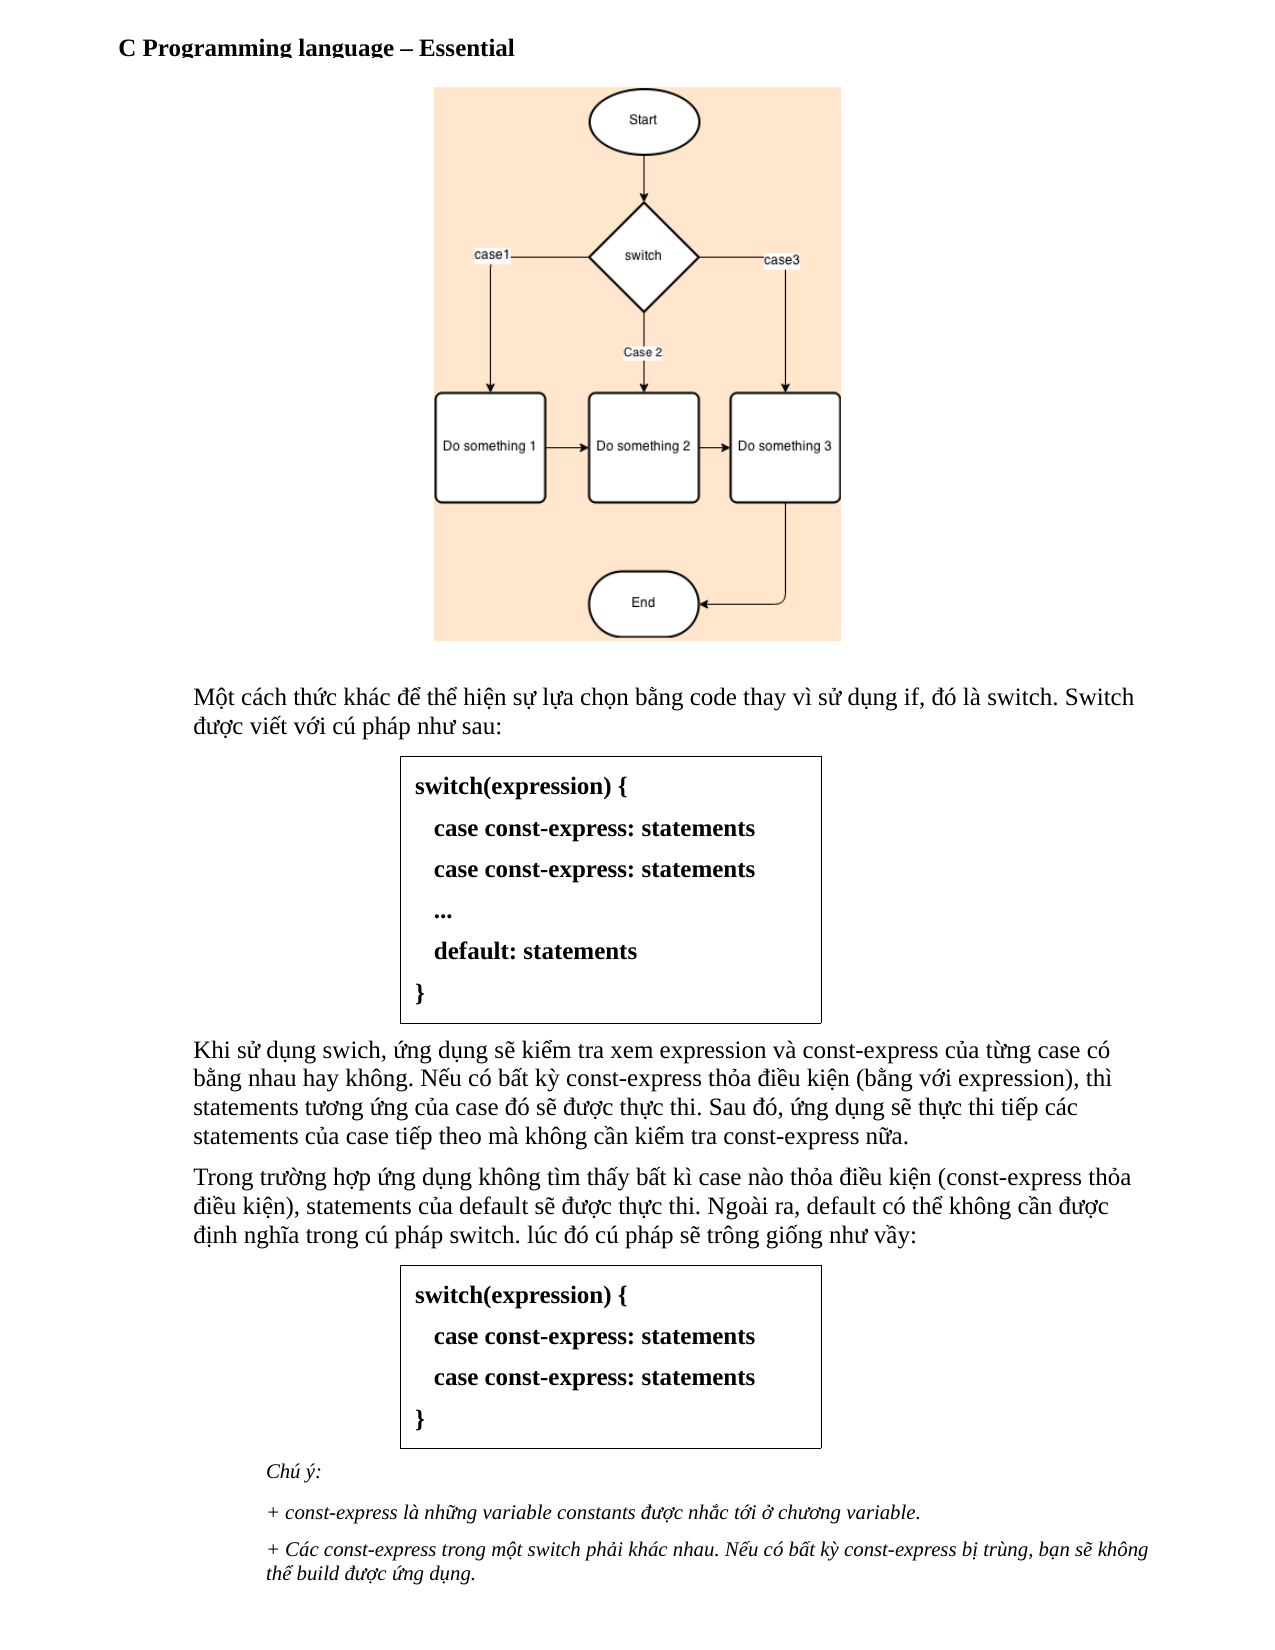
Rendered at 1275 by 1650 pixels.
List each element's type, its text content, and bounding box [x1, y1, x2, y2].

list Một cách thức khác để thể hiện sự lựa chọn bằng code thay vì sử dụng if, đó là switch. Switch được viết với cú pháp như sau: [156, 682, 1157, 740]
list + const-express là những variable constants được nhắc tới ở chương variable. [228, 1496, 1157, 1525]
list switch(expression) { [415, 771, 806, 800]
list Trong trường hợp ứng dụng không tìm thấy bất kì case nào thỏa điều kiện (const-express thỏa điều kiện), statements của default sẽ được thực thi. Ngoài ra, default có thể không cần được định nghĩa trong cú pháp switch. lúc đó cú pháp sẽ trông giống như vầy: [156, 1162, 1157, 1248]
list } [415, 1404, 806, 1432]
list + Các const-express trong một switch phải khác nhau. Nếu có bất kỳ const-express bị trùng, bạn sẽ không thể build được ứng dụng. [228, 1537, 1157, 1585]
list Chú ý: [228, 1261, 1157, 1483]
list default: statements [415, 936, 806, 965]
list Khi sử dụng swich, ứng dụng sẽ kiểm tra xem expression và const-express của từng case có bằng nhau hay không. Nếu có bất kỳ const-express thỏa điều kiện (bằng với expression), thì statements tương ứng của case đó sẽ được thực thi. Sau đó, ứng dụng sẽ thực thi tiếp các statements của case tiếp theo mà không cần kiểm tra const-express nữa. [156, 752, 1157, 1150]
list ... [415, 895, 806, 924]
list } [415, 978, 806, 1006]
list switch(expression) { [415, 1280, 806, 1309]
picture [434, 87, 842, 641]
list case const-express: statements [415, 1362, 806, 1391]
list case const-express: statements [415, 1321, 806, 1350]
list case const-express: statements [415, 854, 806, 883]
list case const-express: statements [415, 813, 806, 841]
